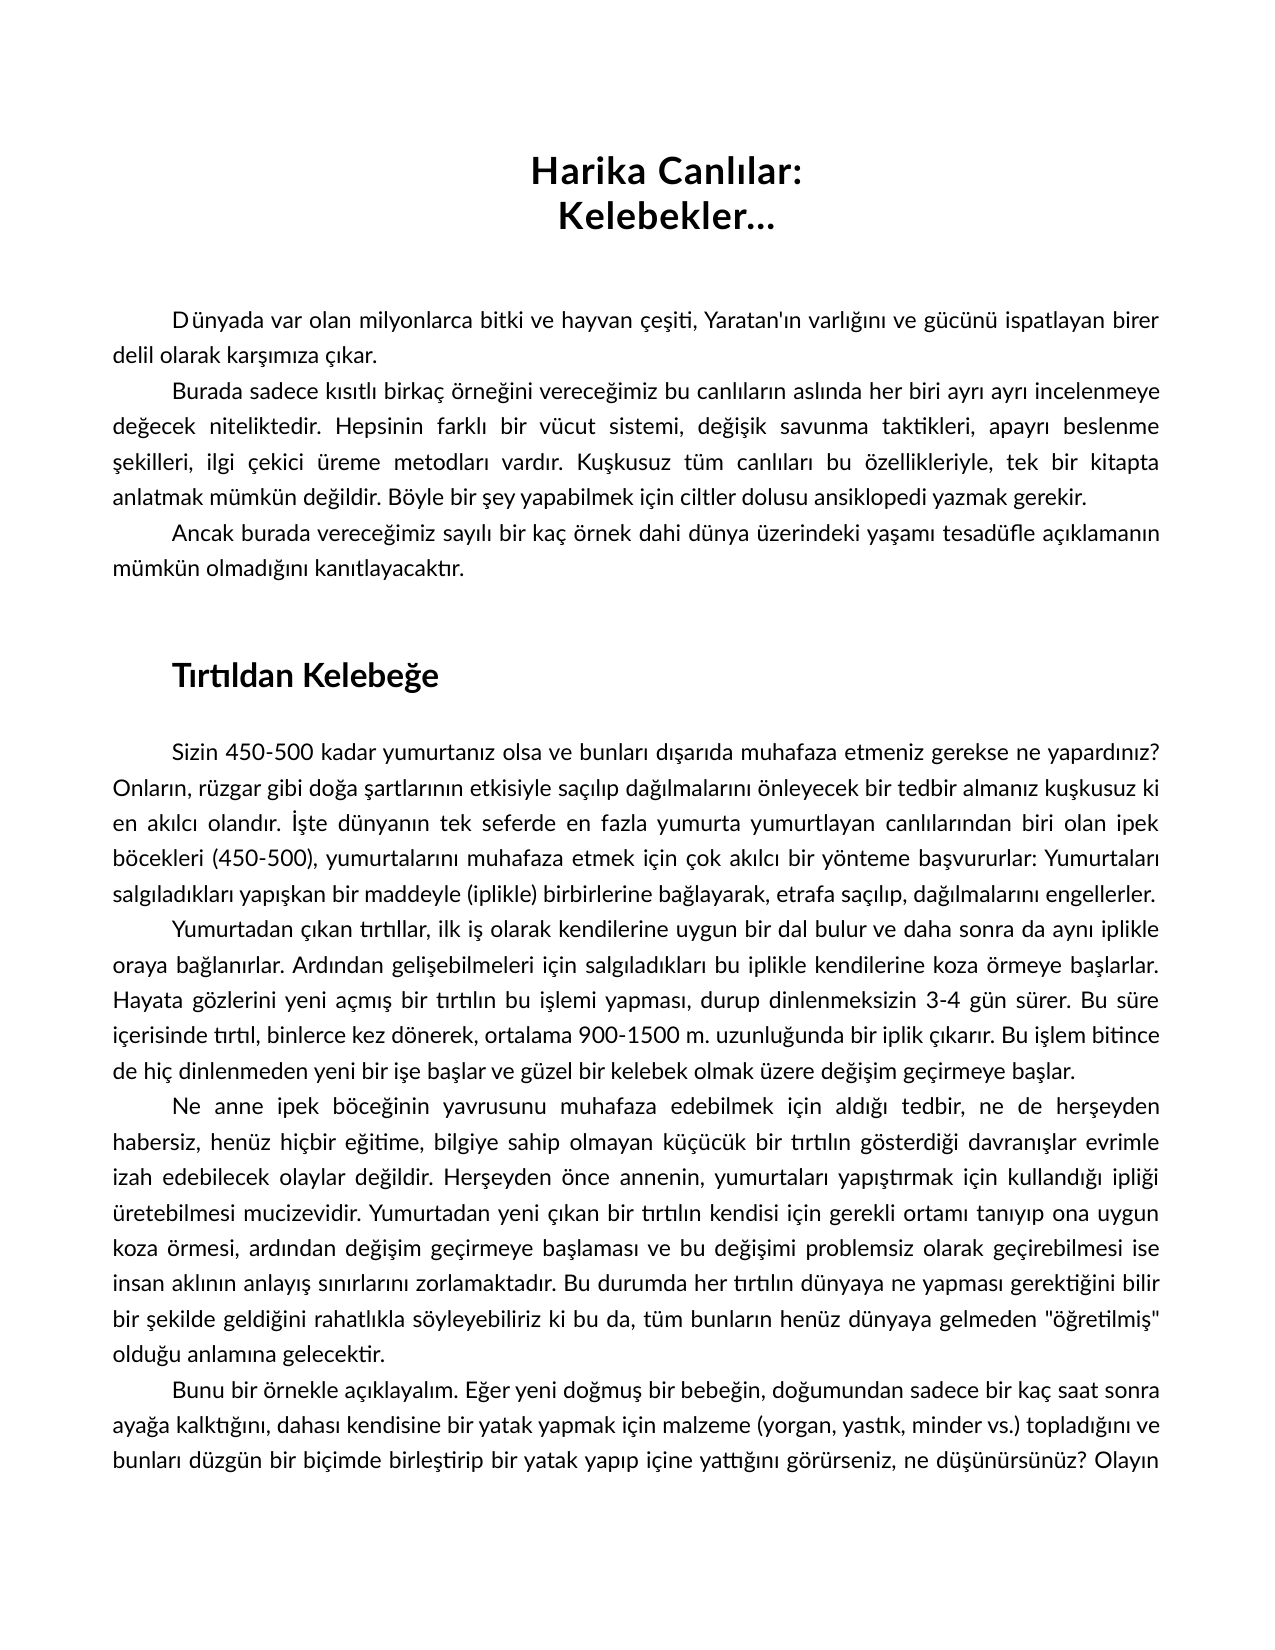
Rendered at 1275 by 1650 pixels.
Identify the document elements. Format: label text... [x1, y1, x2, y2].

text Kelebekler... [112, 193, 1161, 238]
text Ancak burada vereceğimiz sayılı bir kaç örnek dahi dünya üzerindeki yaşamı tesadüfle açıklamanın mümkün olmadığını kanıtlayacaktır. [112, 513, 1161, 583]
text Dünyada var olan milyonlarca bitki ve hayvan çeşiti, Yaratan'ın varlığını ve gücünü ispatlayan birer delil olarak karşımıza çıkar. [112, 300, 1161, 371]
text Bunu bir örnekle açıklayalım. Eğer yeni doğmuş bir bebeğin, doğumundan sadece bir kaç saat sonra ayağa kalktığını, dahası kendisine bir yatak yapmak için malzeme (yorgan, yastık, minder vs.) topladığını ve bunları düzgün bir biçimde birleştirip bir yatak yapıp içine yattığını görürseniz, ne düşünürsünüz? Olayın [112, 1370, 1161, 1476]
text Harika Canlılar: [112, 148, 1161, 193]
text Burada sadece kısıtlı birkaç örneğini vereceğimiz bu canlıların aslında her biri ayrı ayrı incelenmeye değecek niteliktedir. Hepsinin farklı bir vücut sistemi, değişik savunma taktikleri, apayrı beslenme şekilleri, ilgi çekici üreme metodları vardır. Kuşkusuz tüm canlıları bu özellikleriyle, tek bir kitapta anlatmak mümkün değildir. Böyle bir şey yapabilmek için ciltler dolusu ansiklopedi yazmak gerekir. [112, 371, 1161, 513]
text Sizin 450-500 kadar yumurtanız olsa ve bunları dışarıda muhafaza etmeniz gerekse ne yapardınız? Onların, rüzgar gibi doğa şartlarının etkisiyle saçılıp dağılmalarını önleyecek bir tedbir almanız kuşkusuz ki en akılcı olandır. İşte dünyanın tek seferde en fazla yumurta yumurtlayan canlılarından biri olan ipek böcekleri (450-500), yumurtalarını muhafaza etmek için çok akılcı bir yönteme başvururlar: Yumurtaları salgıladıkları yapışkan bir maddeyle (iplikle) birbirlerine bağlayarak, etrafa saçılıp, dağılmalarını engellerler. [112, 732, 1161, 909]
text Tırtıldan Kelebeğe [112, 654, 1161, 694]
text Yumurtadan çıkan tırtıllar, ilk iş olarak kendilerine uygun bir dal bulur ve daha sonra da aynı iplikle oraya bağlanırlar. Ardından gelişebilmeleri için salgıladıkları bu iplikle kendilerine koza örmeye başlarlar. Hayata gözlerini yeni açmış bir tırtılın bu işlemi yapması, durup dinlenmeksizin 3-4 gün sürer. Bu süre içerisinde tırtıl, binlerce kez dönerek, ortalama 900-1500 m. uzunluğunda bir iplik çıkarır. Bu işlem bitince de hiç dinlenmeden yeni bir işe başlar ve güzel bir kelebek olmak üzere değişim geçirmeye başlar. [112, 909, 1161, 1086]
text Ne anne ipek böceğinin yavrusunu muhafaza edebilmek için aldığı tedbir, ne de herşeyden habersiz, henüz hiçbir eğitime, bilgiye sahip olmayan küçücük bir tırtılın gösterdiği davranışlar evrimle izah edebilecek olaylar değildir. Herşeyden önce annenin, yumurtaları yapıştırmak için kullandığı ipliği üretebilmesi mucizevidir. Yumurtadan yeni çıkan bir tırtılın kendisi için gerekli ortamı tanıyıp ona uygun koza örmesi, ardından değişim geçirmeye başlaması ve bu değişimi problemsiz olarak geçirebilmesi ise insan aklının anlayış sınırlarını zorlamaktadır. Bu durumda her tırtılın dünyaya ne yapması gerektiğini bilir bir şekilde geldiğini rahatlıkla söyleyebiliriz ki bu da, tüm bunların henüz dünyaya gelmeden "öğretilmiş" olduğu anlamına gelecektir. [112, 1086, 1161, 1370]
